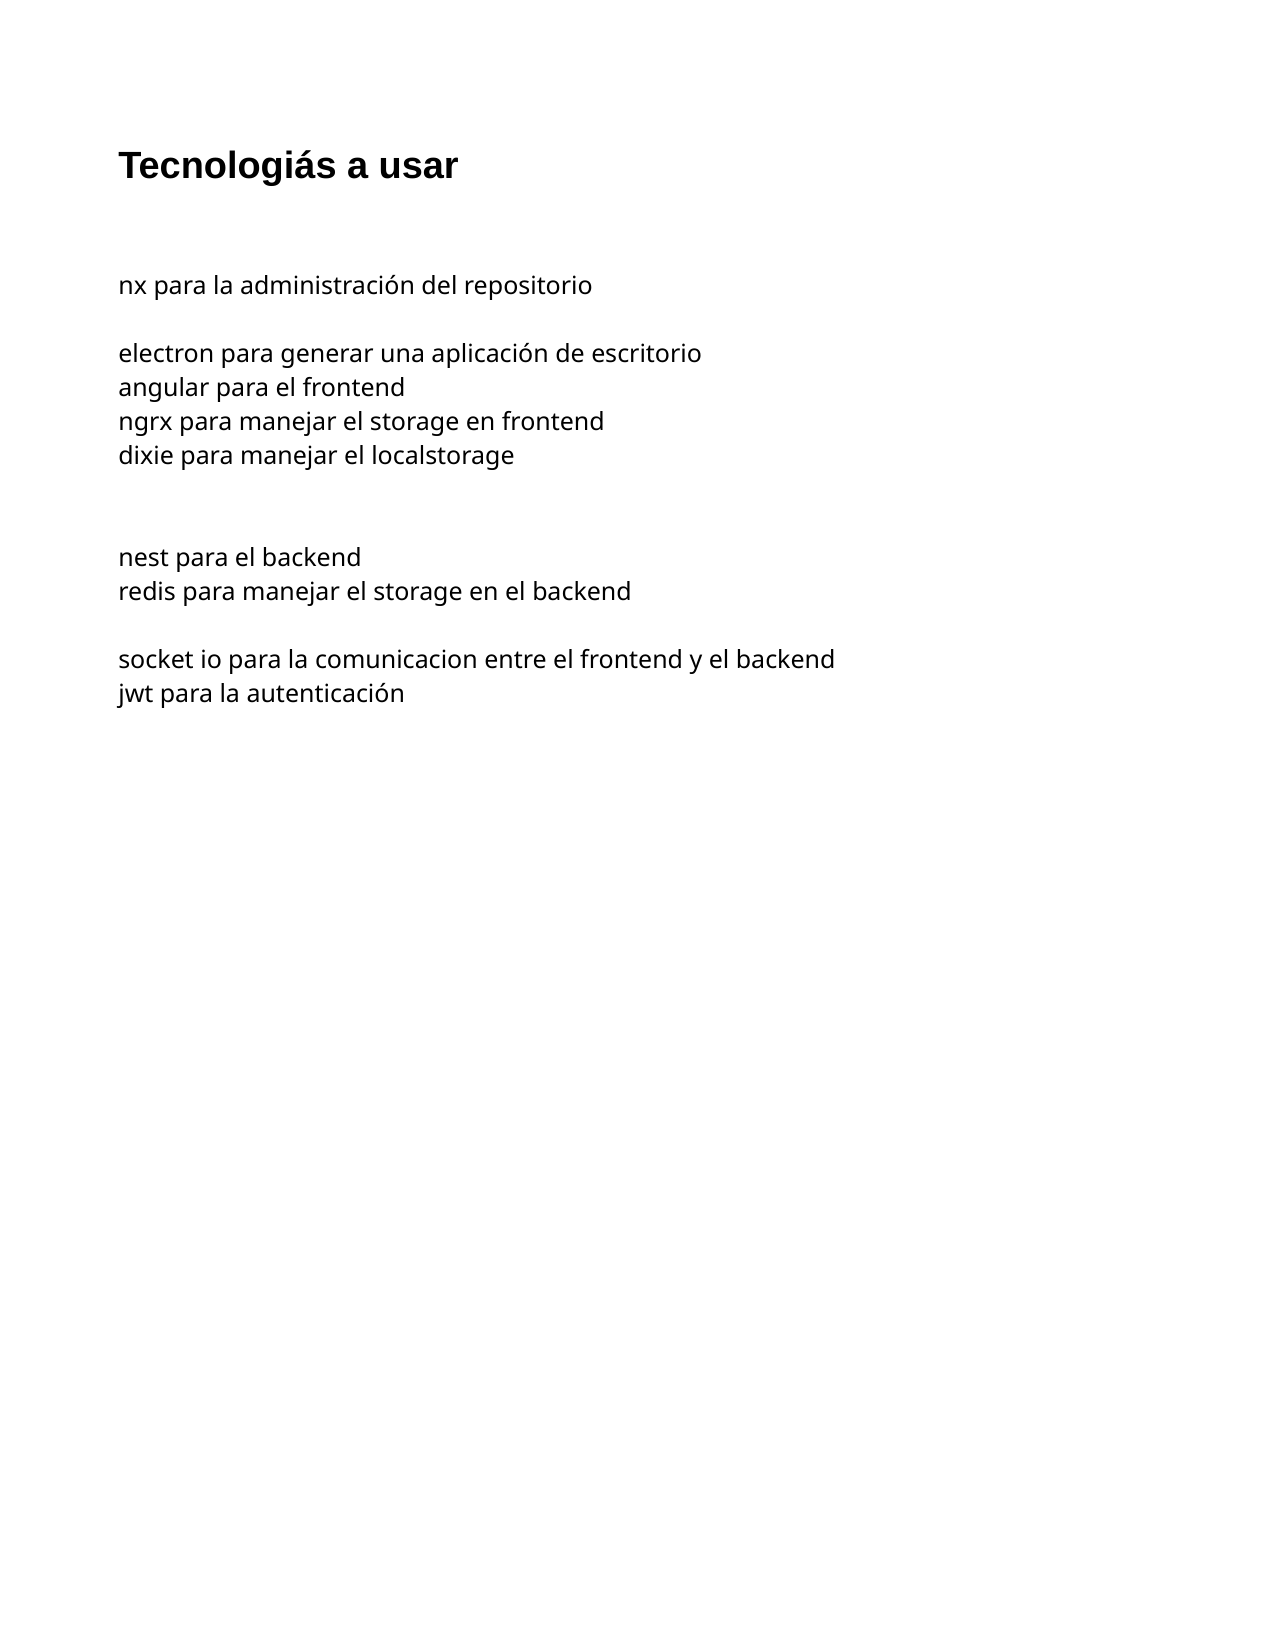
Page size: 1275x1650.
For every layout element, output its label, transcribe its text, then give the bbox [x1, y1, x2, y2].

text dixie para manejar el localstorage [118, 438, 1157, 472]
text redis para manejar el storage en el backend [118, 574, 1157, 608]
text electron para generar una aplicación de escritorio [118, 336, 1157, 369]
text ngrx para manejar el storage en frontend [118, 404, 1157, 438]
text socket io para la comunicacion entre el frontend y el backend [118, 642, 1157, 676]
text nx para la administración del repositorio [118, 267, 1157, 301]
text nest para el backend [118, 540, 1157, 574]
text jwt para la autenticación [118, 676, 1157, 710]
text angular para el frontend [118, 369, 1157, 404]
subtitle Tecnologiás a usar [118, 143, 1157, 187]
